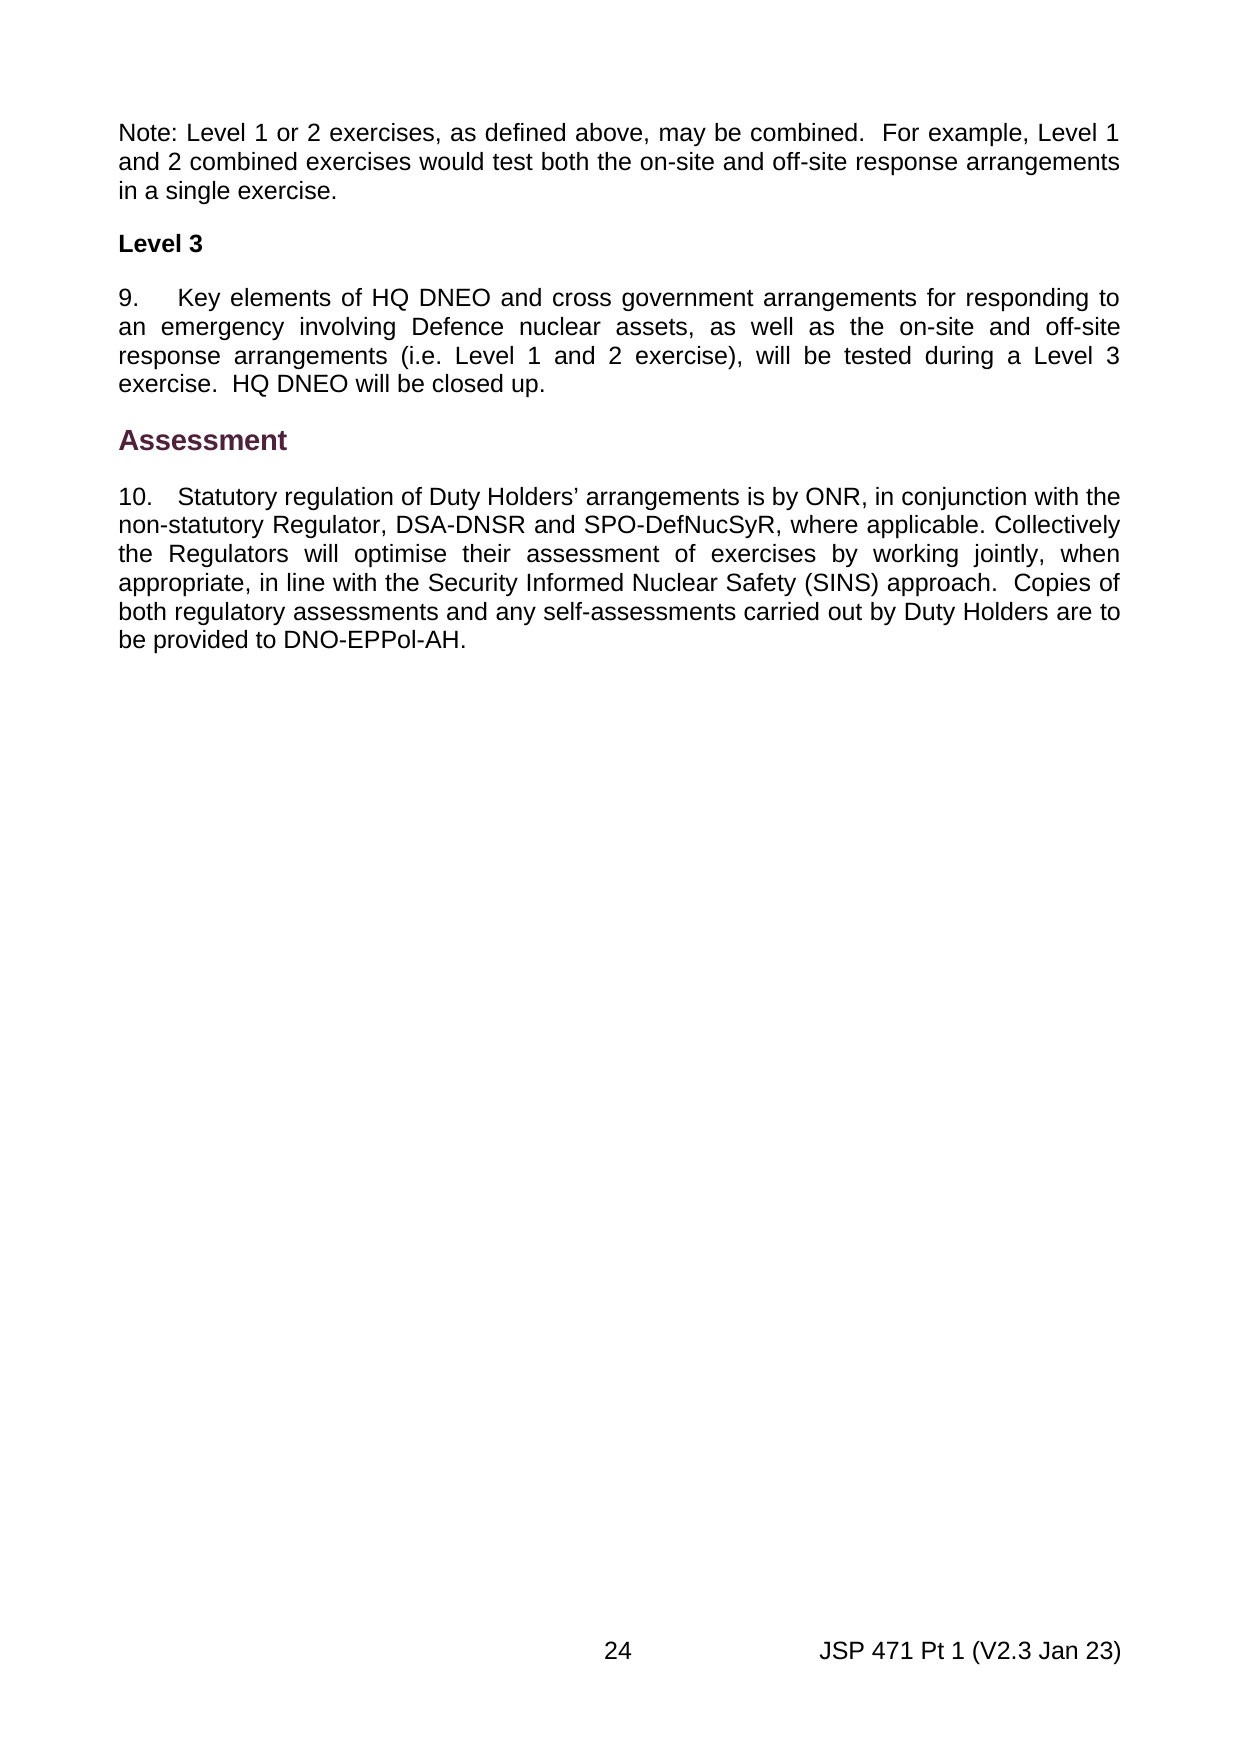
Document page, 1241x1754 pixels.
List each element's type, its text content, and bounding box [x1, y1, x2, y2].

list Statutory regulation of Duty Holders’ arrangements is by ONR, in conjunction with the non-statutory Regulator, DSA-DNSR and SPO-DefNucSyR, where applicable. Collectively the Regulators will optimise their assessment of exercises by working jointly, when appropriate, in line with the Security Informed Nuclear Safety (SINS) approach. Copies of both regulatory assessments and any self-assessments carried out by Duty Holders are to be provided to DNO-EPPol-AH. [118, 482, 1122, 654]
text Level 3 [118, 229, 1122, 258]
subtitle Assessment [118, 423, 1122, 457]
text Note: Level 1 or 2 exercises, as defined above, may be combined. For example, Level 1 and 2 combined exercises would test both the on-site and off-site response arrangements in a single exercise. [118, 118, 1122, 204]
list Key elements of HQ DNEO and cross government arrangements for responding to an emergency involving Defence nuclear assets, as well as the on-site and off-site response arrangements (i.e. Level 1 and 2 exercise), will be tested during a Level 3 exercise. HQ DNEO will be closed up. [118, 283, 1122, 398]
